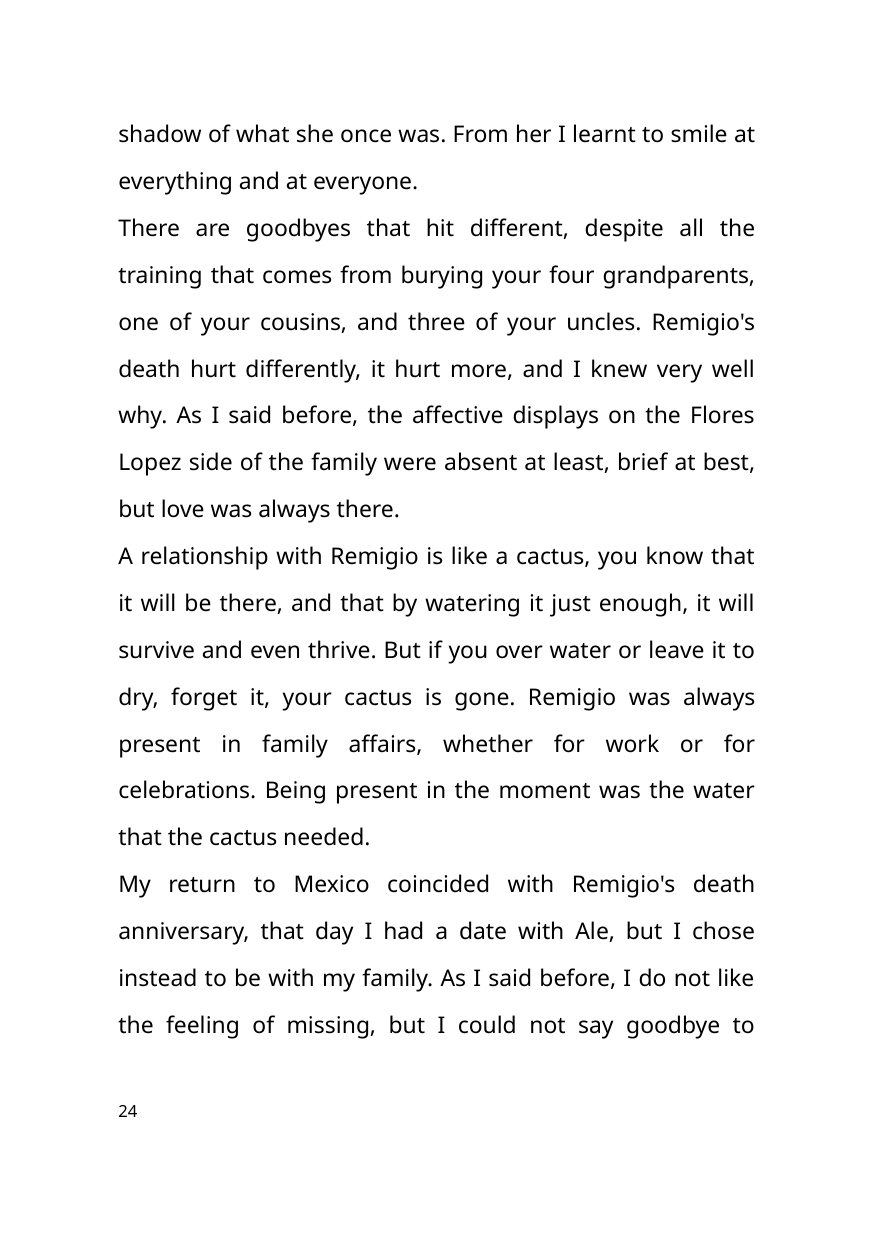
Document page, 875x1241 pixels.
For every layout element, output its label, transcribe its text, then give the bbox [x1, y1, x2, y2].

text My return to Mexico coincided with Remigio's death anniversary, that day I had a date with Ale, but I chose instead to be with my family. As I said before, I do not like the feeling of missing, but I could not say goodbye to [118, 868, 756, 1040]
text shadow of what she once was. From her I learnt to smile at everything and at everyone. [118, 118, 756, 196]
text There are goodbyes that hit different, despite all the training that comes from burying your four grandparents, one of your cousins, and three of your uncles. Remigio's death hurt differently, it hurt more, and I knew very well why. As I said before, the affective displays on the Flores Lopez side of the family were absent at least, brief at best, but love was always there. [118, 212, 756, 524]
text A relationship with Remigio is like a cactus, you know that it will be there, and that by watering it just enough, it will survive and even thrive. But if you over water or leave it to dry, forget it, your cactus is gone. Remigio was always present in family affairs, whether for work or for celebrations. Being present in the moment was the water that the cactus needed. [118, 540, 756, 852]
